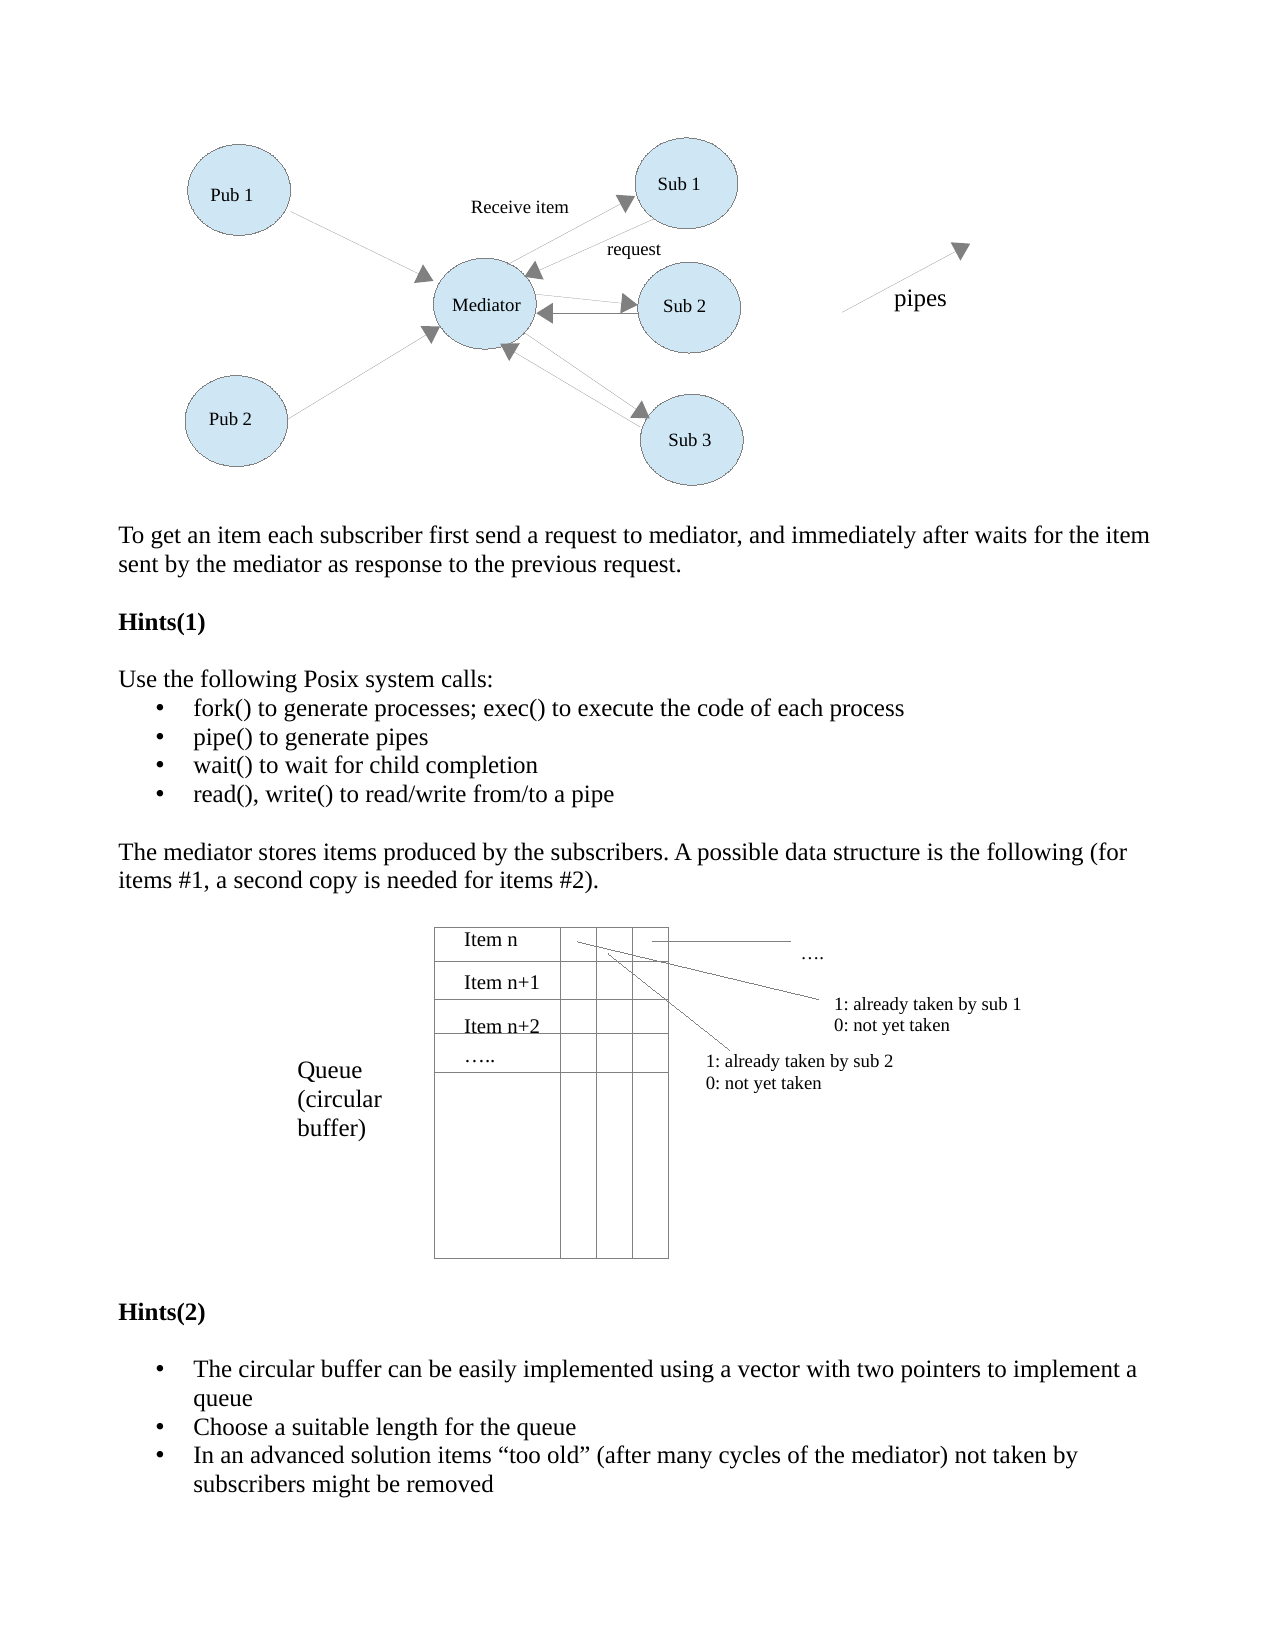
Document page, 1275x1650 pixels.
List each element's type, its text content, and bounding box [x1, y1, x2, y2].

text Hints(2) [118, 1297, 1157, 1326]
list read(), write() to read/write from/to a pipe [156, 779, 1157, 808]
text To get an item each subscriber first send a request to mediator, and immediately after waits for the item sent by the mediator as response to the previous request. [118, 521, 1157, 578]
list fork() to generate processes; exec() to execute the code of each process [156, 693, 1157, 722]
list Choose a suitable length for the queue [156, 1412, 1157, 1441]
list wait() to wait for child completion [156, 751, 1157, 779]
list The circular buffer can be easily implemented using a vector with two pointers to implement a queue [156, 1354, 1157, 1412]
text The mediator stores items produced by the subscribers. A possible data structure is the following (for items #1, a second copy is needed for items #2). [118, 837, 1157, 894]
list In an advanced solution items “too old” (after many cycles of the mediator) not taken by subscribers might be removed [156, 1441, 1157, 1498]
text Hints(1) [118, 607, 1157, 636]
list pipe() to generate pipes [156, 722, 1157, 751]
text Use the following Posix system calls: [118, 664, 1157, 693]
